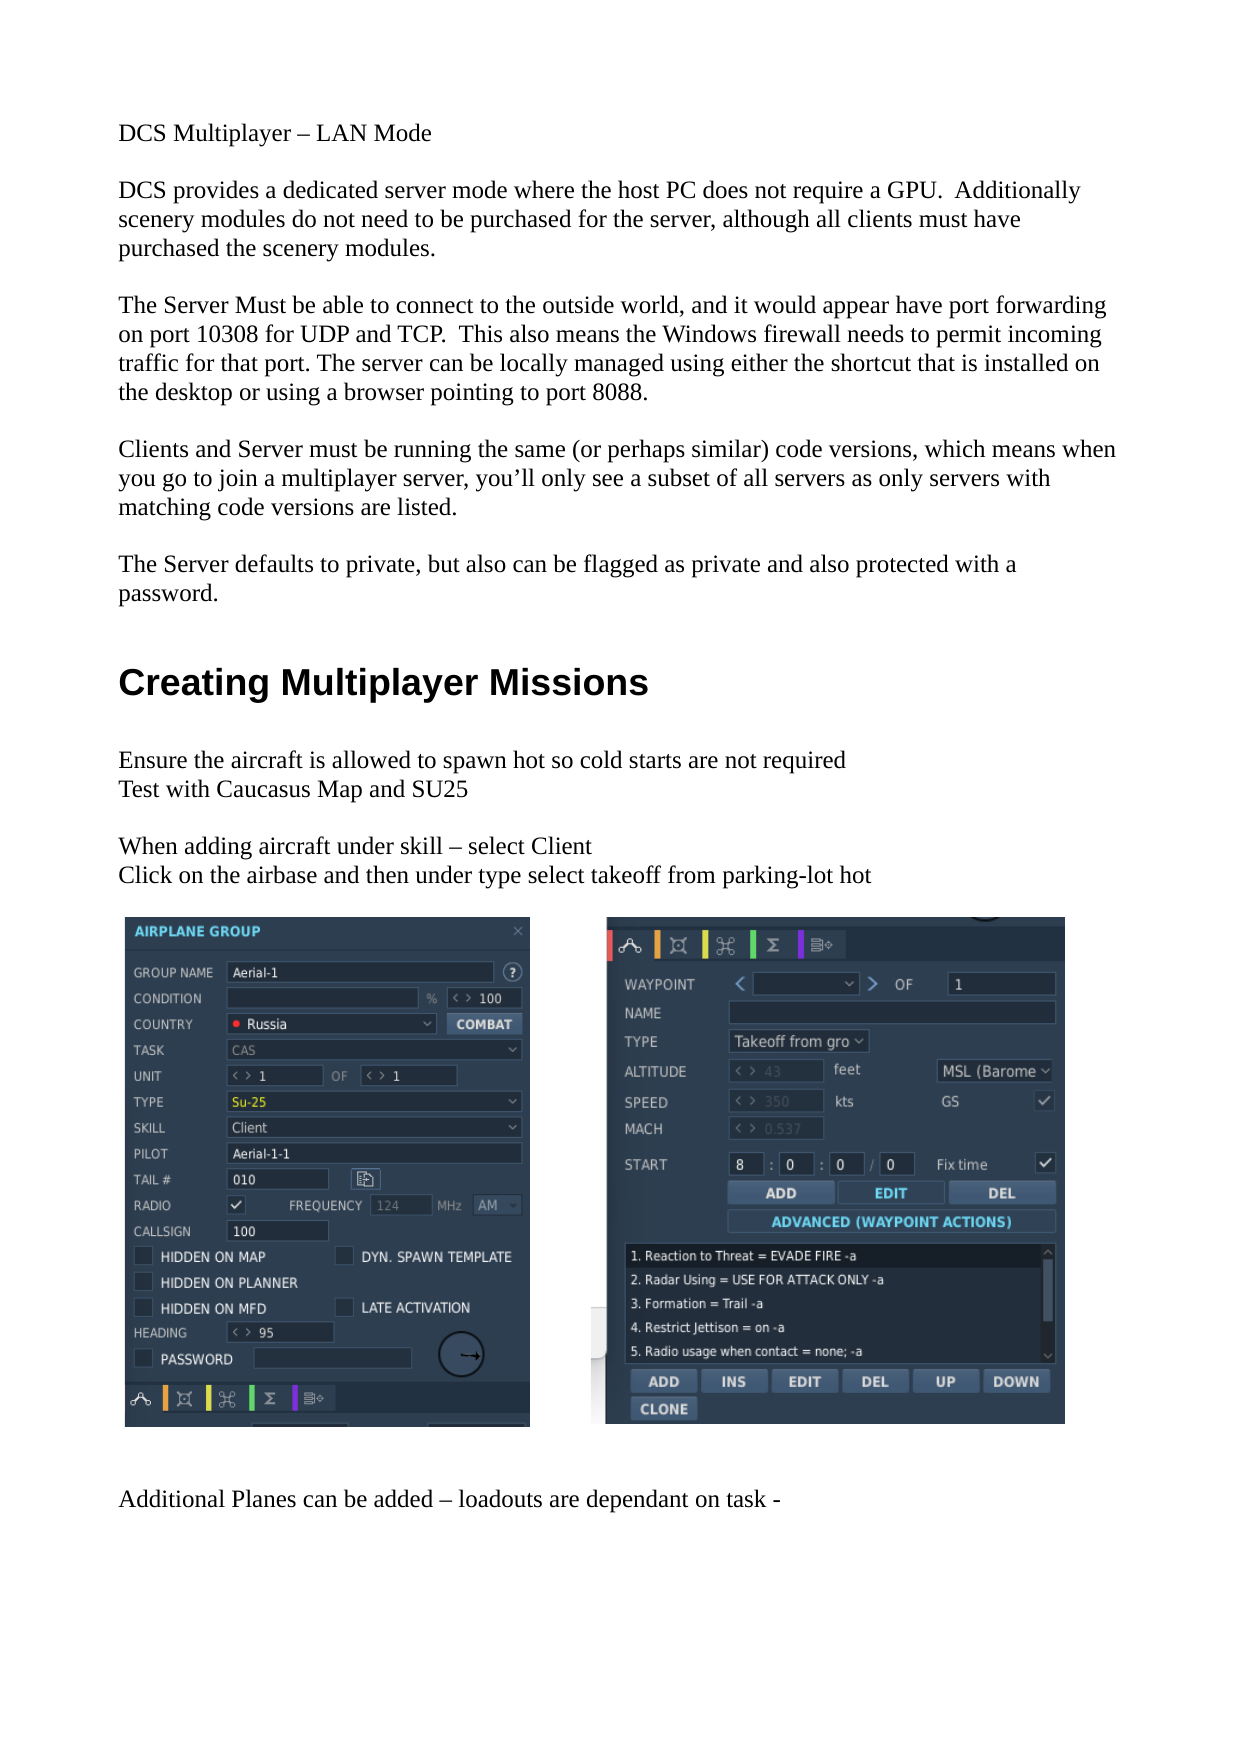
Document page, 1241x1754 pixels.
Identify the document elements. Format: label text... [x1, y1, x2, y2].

text Click on the airbase and then under type select takeoff from parking-lot hot [118, 860, 1122, 889]
text Test with Caucasus Map and SU25 [118, 774, 1122, 802]
text Additional Planes can be added – loadouts are dependant on task - [118, 1484, 1122, 1513]
subtitle Creating Multiplayer Missions [118, 661, 1122, 704]
text DCS Multiplayer – LAN Mode [118, 118, 1122, 147]
picture [124, 917, 530, 1427]
text DCS provides a dedicated server mode where the host PC does not require a GPU. Additionally scenery modules do not need to be purchased for the server, although all clients must have purchased the scenery modules. [118, 176, 1122, 262]
text Ensure the aircraft is allowed to spawn hot so cold starts are not required [118, 745, 1122, 774]
text The Server Must be able to connect to the outside world, and it would appear have port forwarding on port 10308 for UDP and TCP. This also means the Windows firewall needs to permit incoming traffic for that port. The server can be locally managed using either the shortcut that is installed on the desktop or using a browser pointing to port 8088. [118, 291, 1122, 406]
text The Server defaults to private, but also can be flagged as private and also protected with a password. [118, 549, 1122, 607]
text When adding aircraft under skill – select Client [118, 831, 1122, 860]
text Clients and Server must be running the same (or perhaps similar) code versions, which means when you go to join a multiplayer server, you’ll only see a subset of all servers as only servers with matching code versions are listed. [118, 434, 1122, 521]
picture [590, 917, 1065, 1424]
